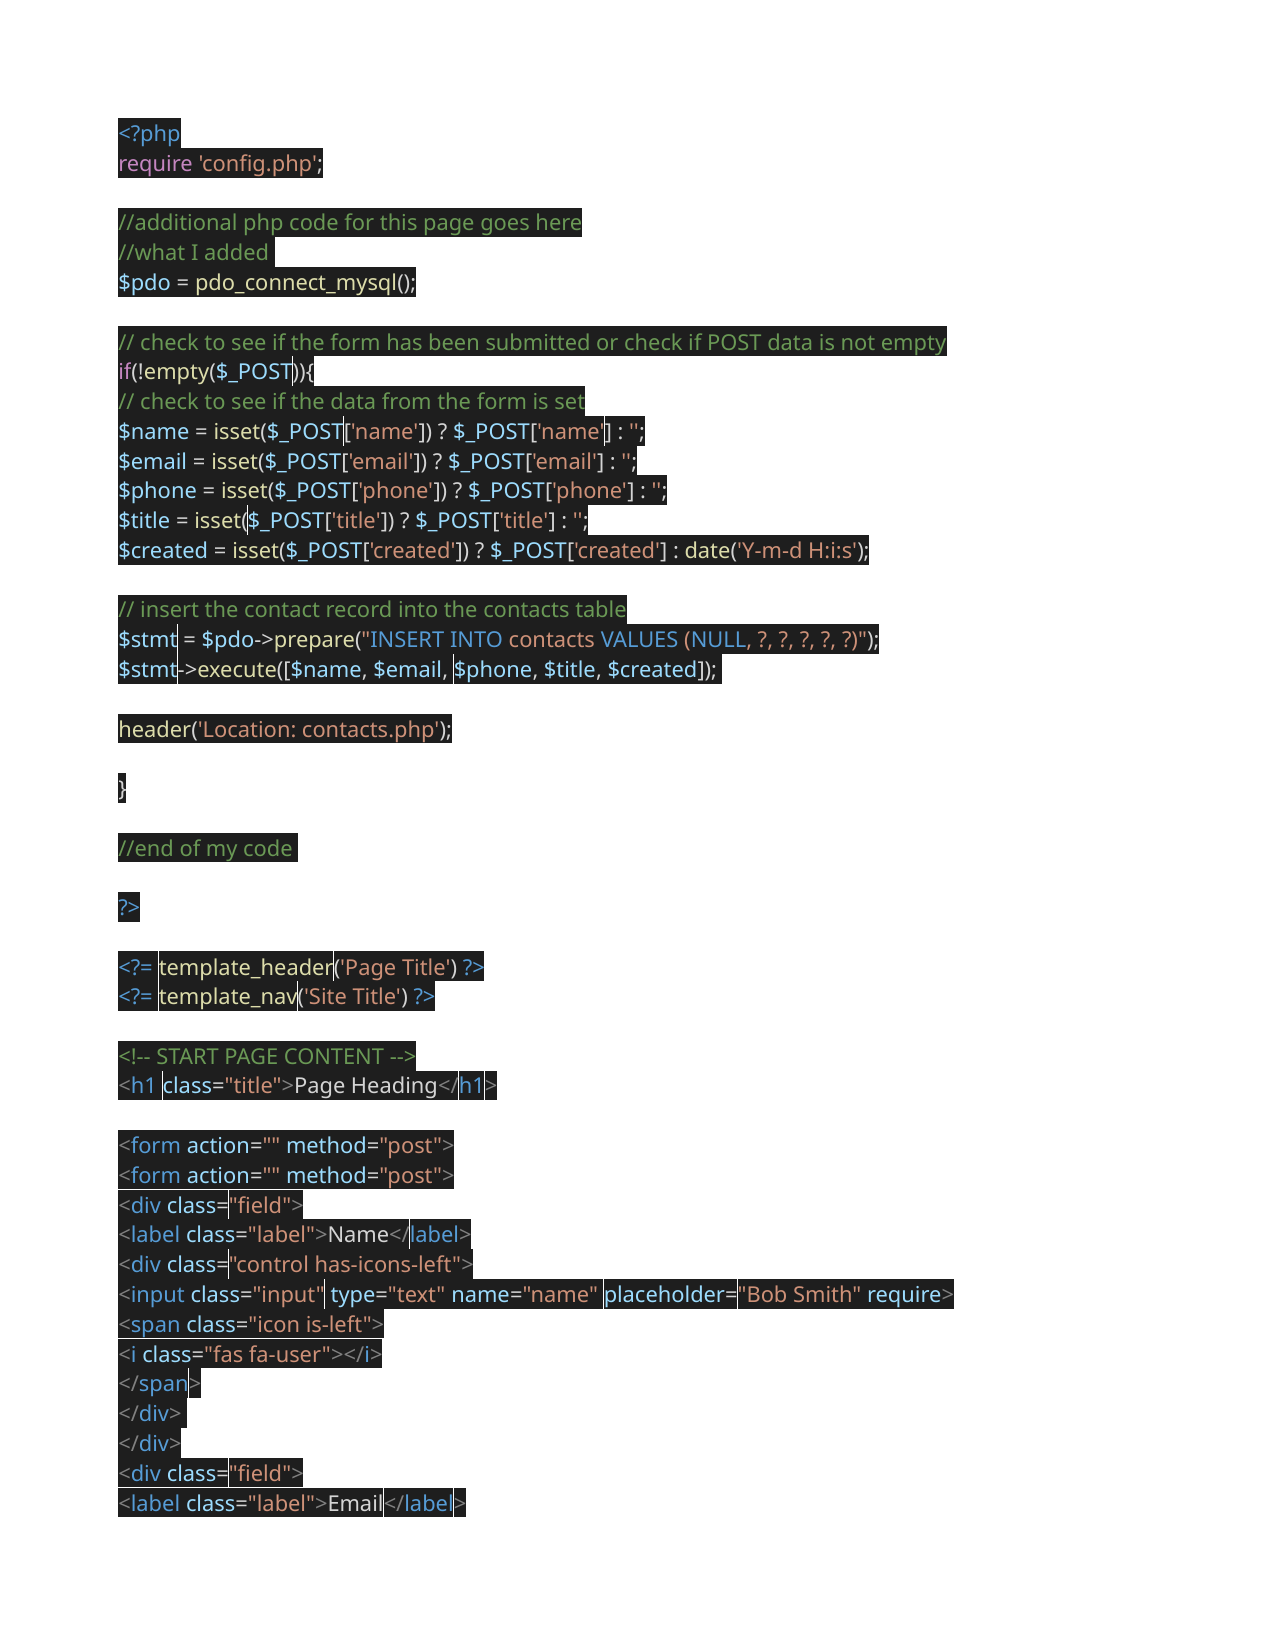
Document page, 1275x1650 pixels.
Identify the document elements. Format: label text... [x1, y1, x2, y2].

text </div> [118, 1398, 1157, 1428]
text $pdo = pdo_connect_mysql(); [118, 267, 1157, 297]
text //what I added [118, 237, 1157, 267]
text <!-- START PAGE CONTENT --> [118, 1041, 1157, 1071]
text } [118, 773, 1157, 803]
text $created = isset($_POST['created']) ? $_POST['created'] : date('Y-m-d H:i:s'); [118, 535, 1157, 565]
text $name = isset($_POST['name']) ? $_POST['name'] : ''; [118, 416, 1157, 446]
text <?= template_nav('Site Title') ?> [118, 981, 1157, 1011]
text <div class="field"> [118, 1189, 1157, 1219]
text </span> [118, 1368, 1157, 1398]
text require 'config.php'; [118, 148, 1157, 178]
text // check to see if the data from the form is set [118, 386, 1157, 416]
text // insert the contact record into the contacts table [118, 594, 1157, 624]
text //end of my code [118, 832, 1157, 862]
text <input class="input" type="text" name="name" placeholder="Bob Smith" require> [118, 1279, 1157, 1309]
text // check to see if the form has been submitted or check if POST data is not empty [118, 326, 1157, 356]
text <?php [118, 118, 1157, 148]
text <h1 class="title">Page Heading</h1> [118, 1071, 1157, 1100]
text if(!empty($_POST)){ [118, 356, 1157, 386]
text $stmt->execute([$name, $email, $phone, $title, $created]); [118, 654, 1157, 684]
text header('Location: contacts.php'); [118, 713, 1157, 743]
text $phone = isset($_POST['phone']) ? $_POST['phone'] : ''; [118, 475, 1157, 505]
text $email = isset($_POST['email']) ? $_POST['email'] : ''; [118, 446, 1157, 475]
text <?= template_header('Page Title') ?> [118, 951, 1157, 981]
text </div> [118, 1428, 1157, 1458]
text <div class="field"> [118, 1458, 1157, 1487]
text <span class="icon is-left"> [118, 1309, 1157, 1338]
text <form action="" method="post"> [118, 1160, 1157, 1189]
text <label class="label">Name</label> [118, 1219, 1157, 1249]
text <form action="" method="post"> [118, 1130, 1157, 1160]
text $title = isset($_POST['title']) ? $_POST['title'] : ''; [118, 505, 1157, 535]
text ?> [118, 892, 1157, 922]
text <div class="control has-icons-left"> [118, 1249, 1157, 1279]
text <i class="fas fa-user"></i> [118, 1338, 1157, 1368]
text //additional php code for this page goes here [118, 207, 1157, 237]
text <label class="label">Email</label> [118, 1487, 1157, 1517]
text $stmt = $pdo->prepare("INSERT INTO contacts VALUES (NULL, ?, ?, ?, ?, ?)"); [118, 624, 1157, 654]
